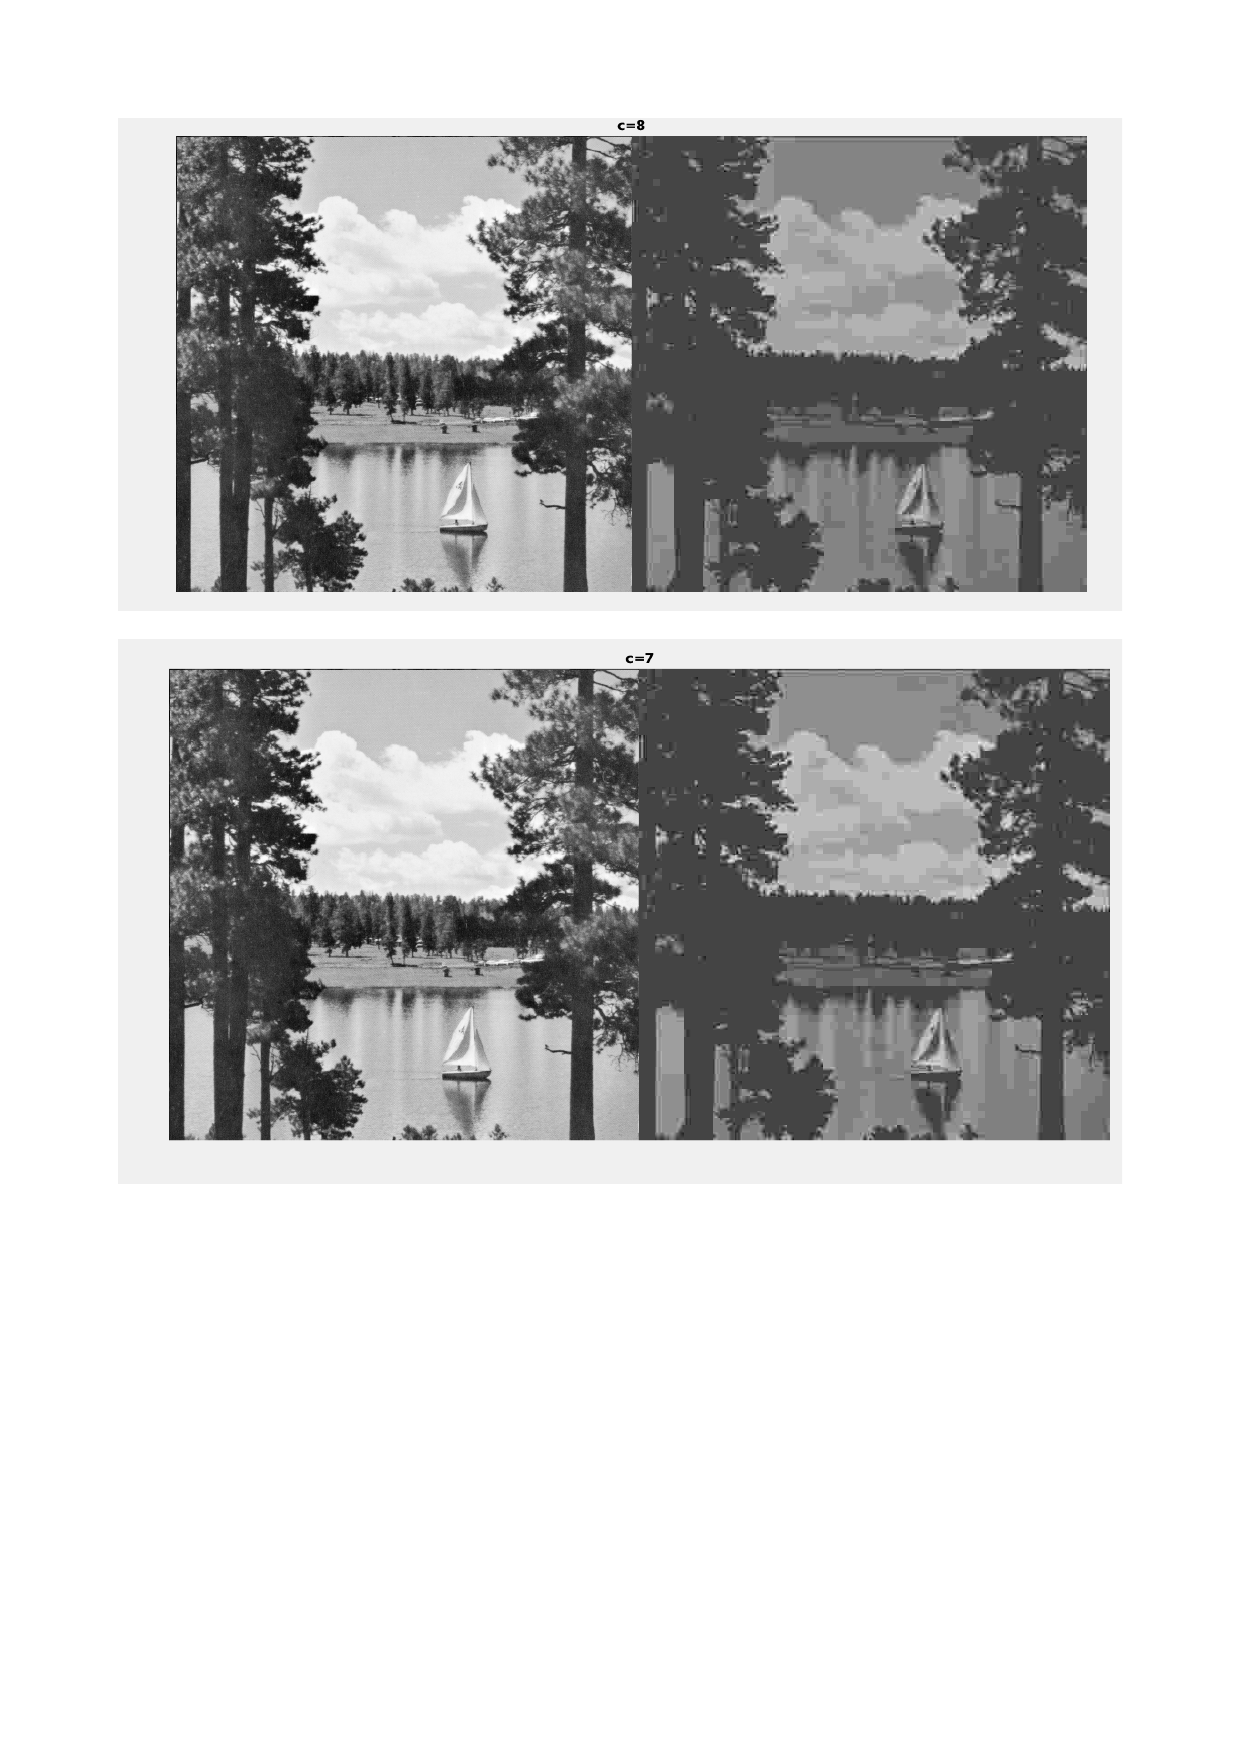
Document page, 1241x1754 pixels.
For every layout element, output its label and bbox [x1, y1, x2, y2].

picture [118, 118, 1123, 611]
picture [118, 639, 1123, 1184]
